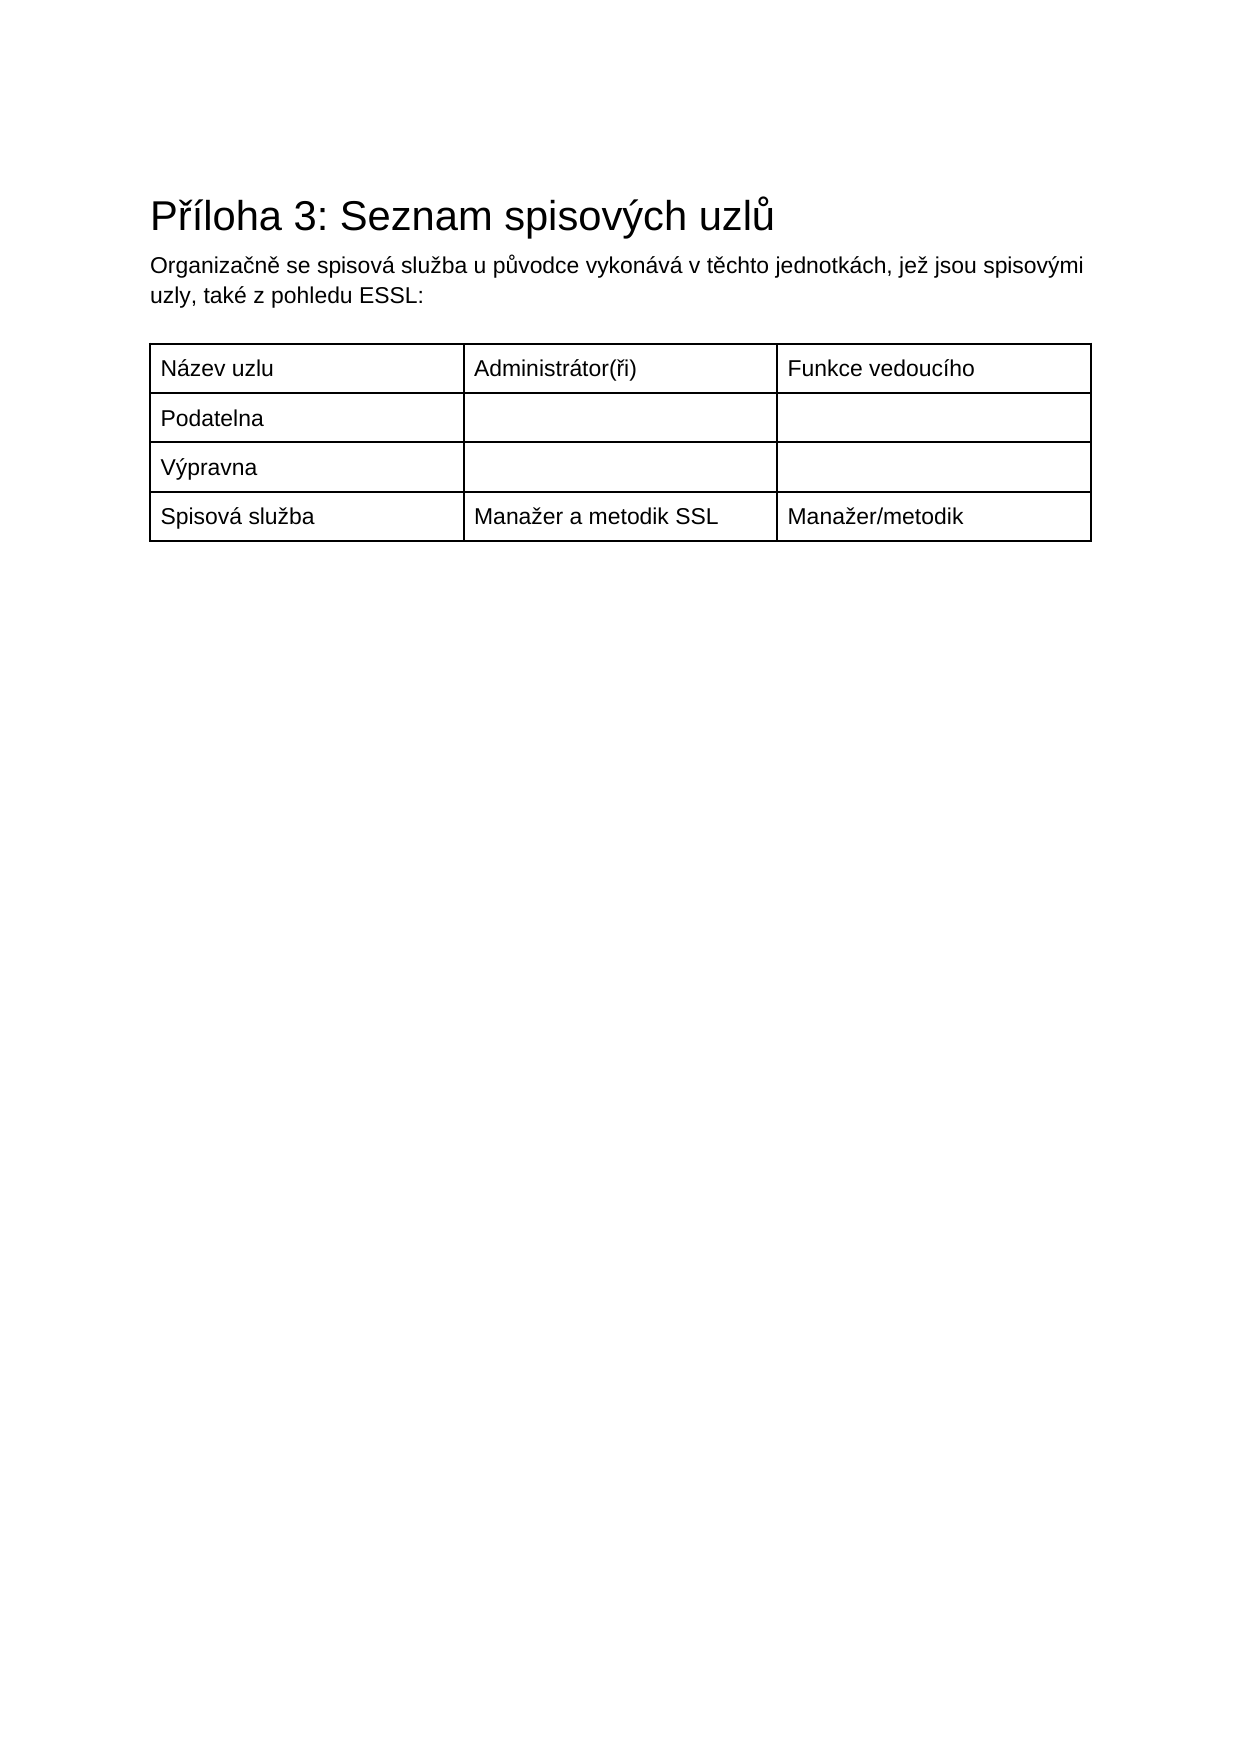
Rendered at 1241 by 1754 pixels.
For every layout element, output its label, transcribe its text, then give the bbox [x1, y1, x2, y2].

table_header Funkce vedoucího [778, 345, 1090, 392]
table_cell [465, 394, 776, 441]
table_header Administrátor(ři) [465, 345, 776, 392]
table_cell [465, 443, 776, 491]
table_cell Spisová služba [151, 493, 463, 540]
table_cell Manažer/metodik [778, 493, 1090, 540]
table_cell [778, 394, 1090, 441]
table_cell [778, 443, 1090, 491]
table_header Název uzlu [151, 345, 463, 392]
subtitle Příloha 3: Seznam spisových uzlů [150, 192, 1090, 239]
table_cell Výpravna [151, 443, 463, 491]
table_cell Podatelna [151, 394, 463, 441]
text Organizačně se spisová služba u původce vykonává v těchto jednotkách, jež jsou spisovými uzly, také z pohledu ESSL: [150, 252, 1090, 309]
table_cell Manažer a metodik SSL [465, 493, 776, 540]
